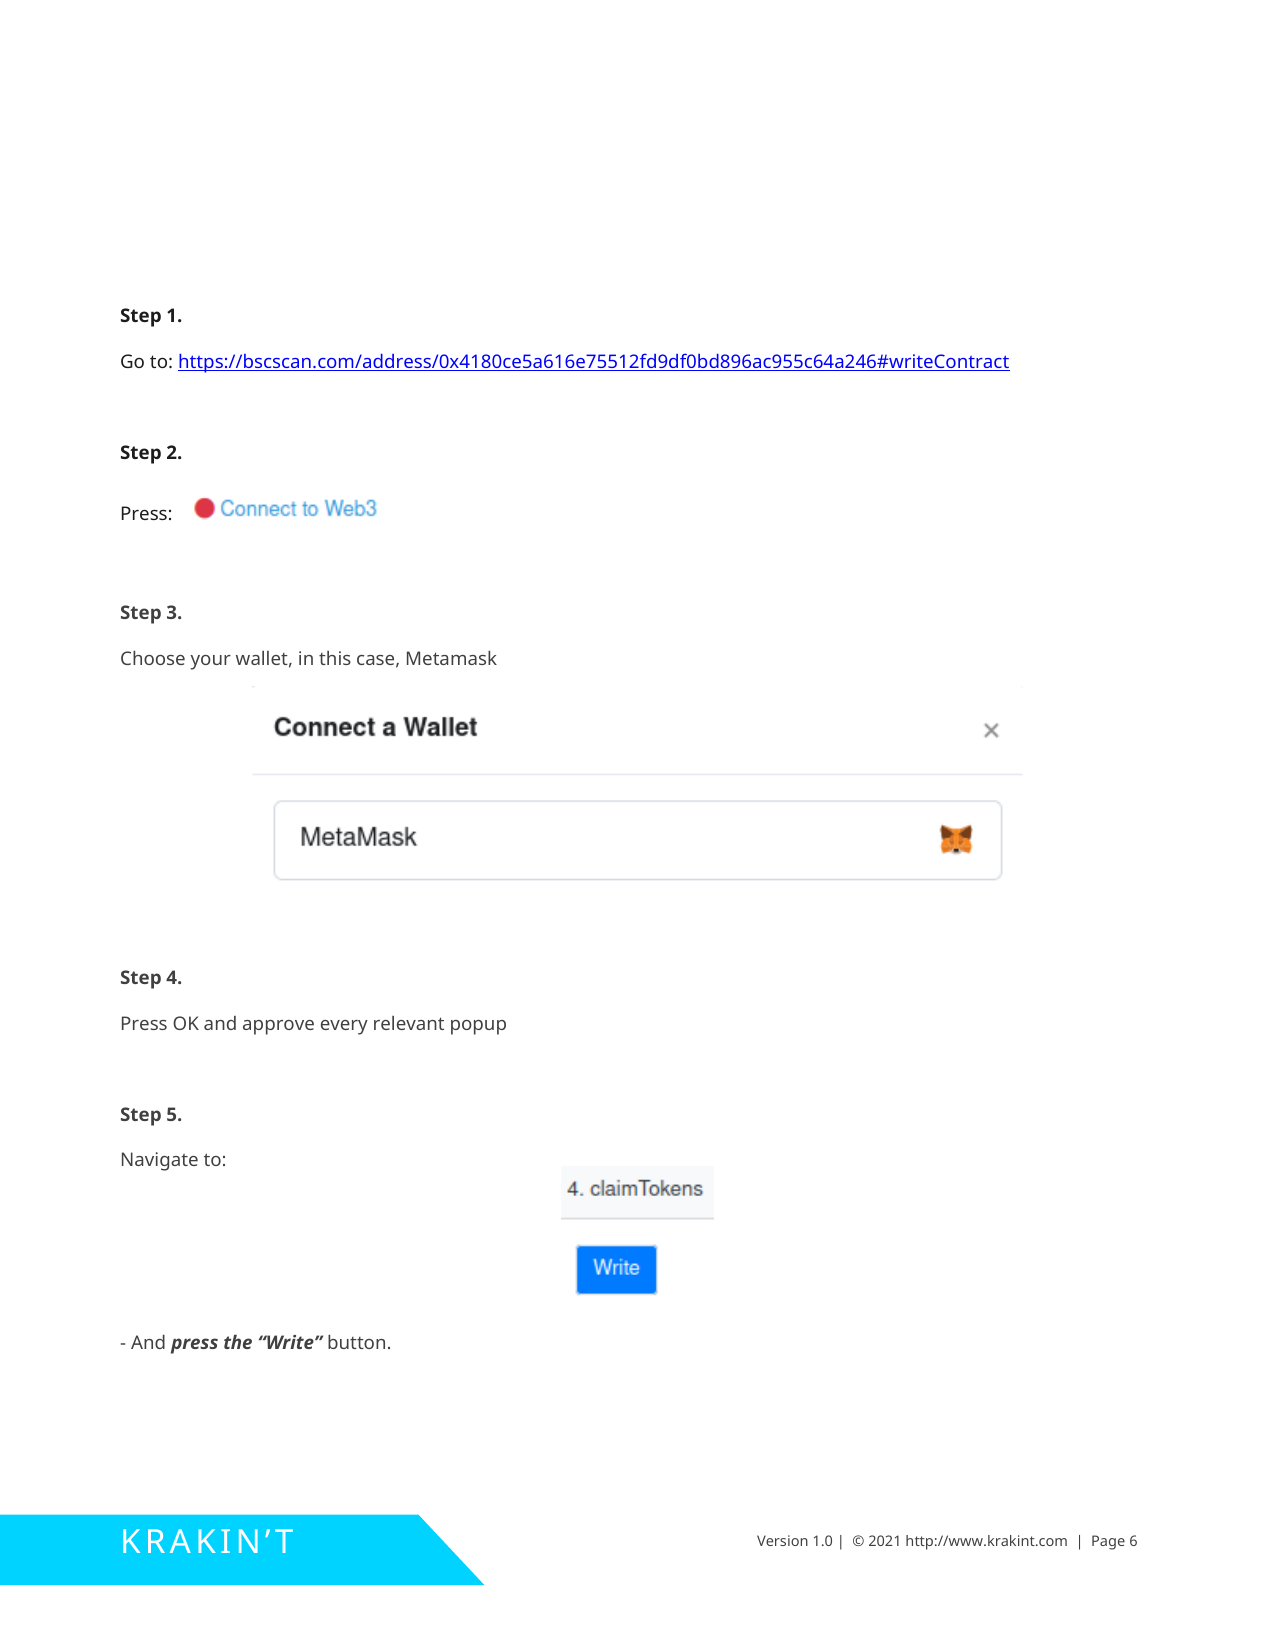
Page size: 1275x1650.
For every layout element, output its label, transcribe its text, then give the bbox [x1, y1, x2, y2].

text Press: [120, 485, 187, 533]
text Step 2. [120, 439, 1155, 465]
text - And press the “Write” button. [120, 1329, 1155, 1355]
picture [187, 485, 394, 534]
text [394, 485, 1155, 533]
text Navigate to: [120, 1147, 1155, 1172]
text Step 4. [120, 964, 1155, 990]
text Step 3. [120, 599, 1155, 625]
text Choose your wallet, in this case, Metamask [120, 645, 1155, 670]
text Step 1. [120, 302, 1155, 328]
text Step 5. [120, 1101, 1155, 1127]
text Go to: https://bscscan.com/address/0x4180ce5a616e75512fd9df0bd896ac955c64a246#writeContract [120, 348, 1155, 374]
text Press OK and approve every relevant popup [120, 1010, 1155, 1035]
picture [252, 686, 1023, 901]
picture [561, 1166, 714, 1316]
